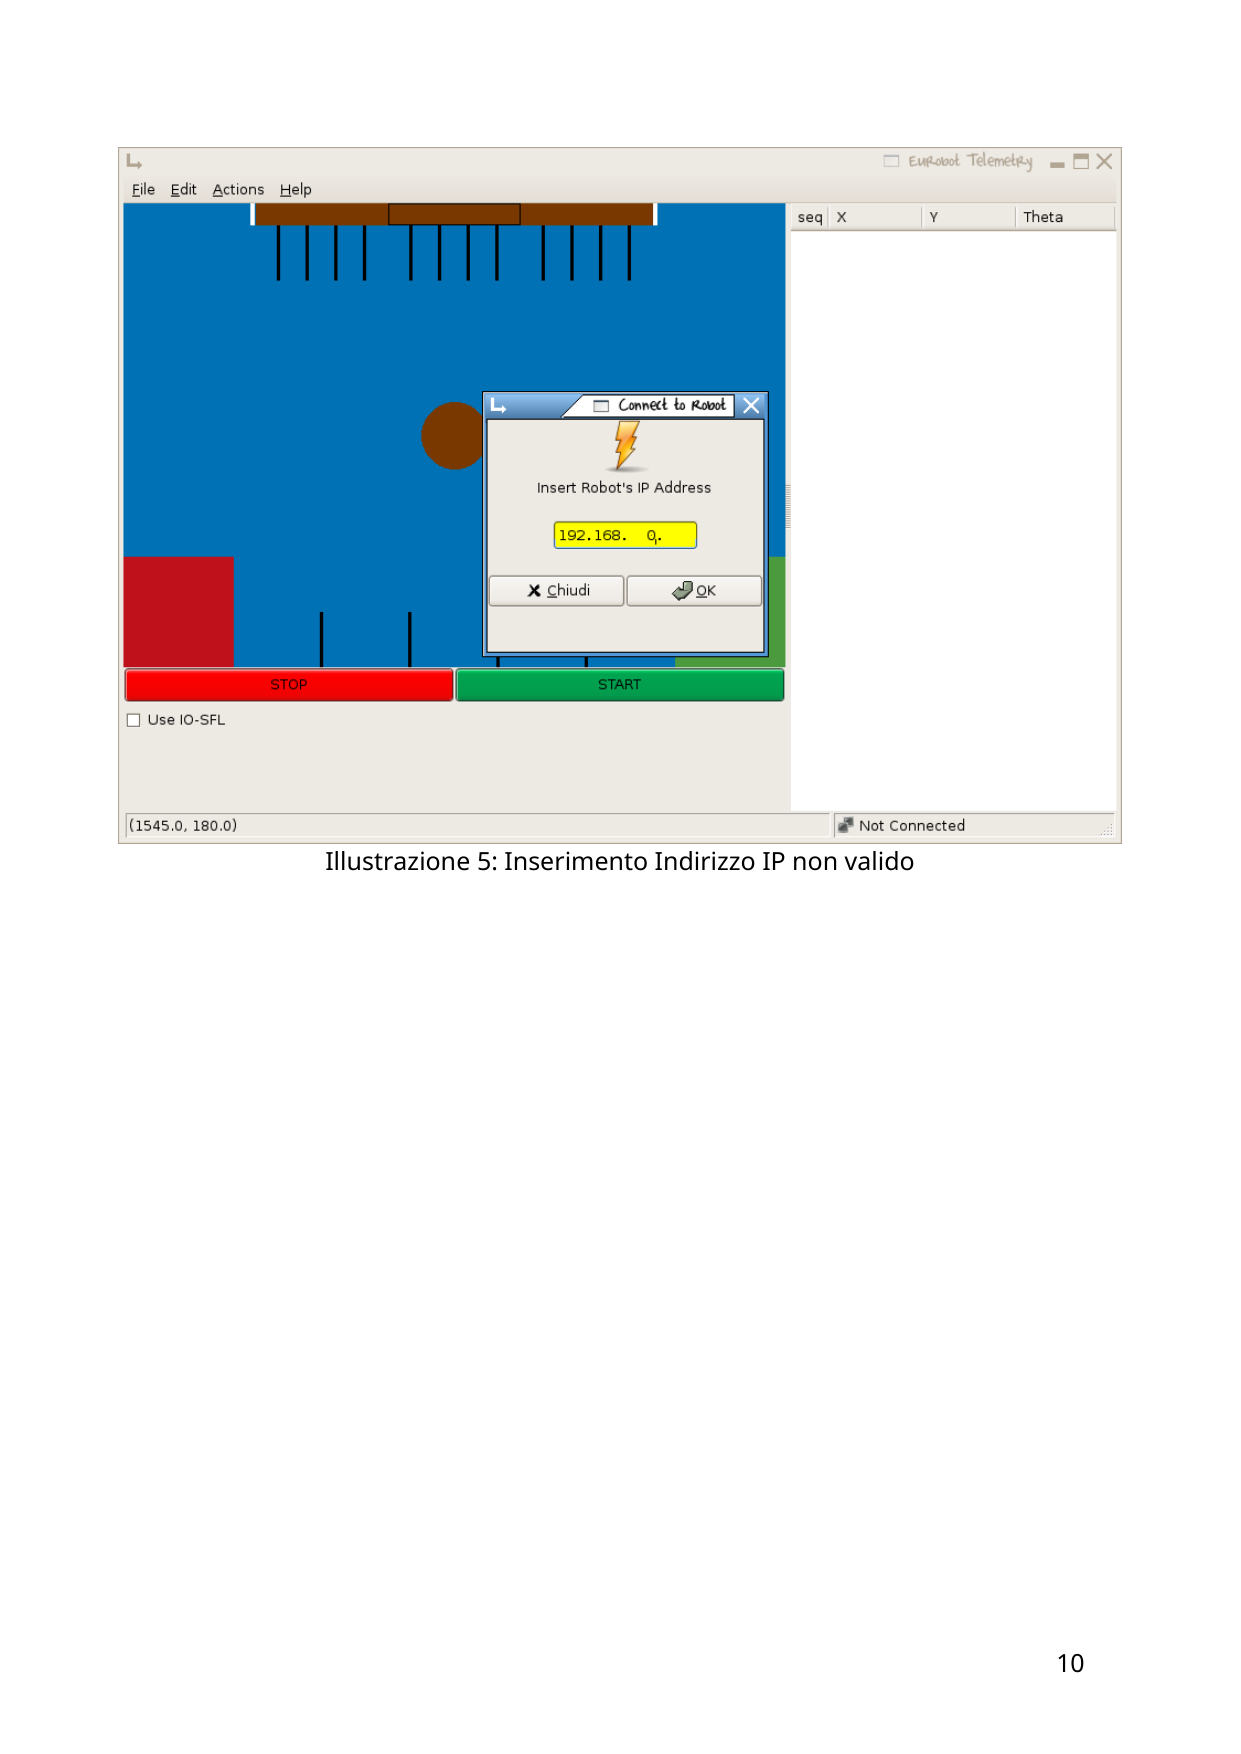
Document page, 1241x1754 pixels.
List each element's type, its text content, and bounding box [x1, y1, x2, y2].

text Illustrazione 5: Inserimento Indirizzo IP non valido [118, 844, 1122, 878]
picture [118, 147, 1122, 844]
